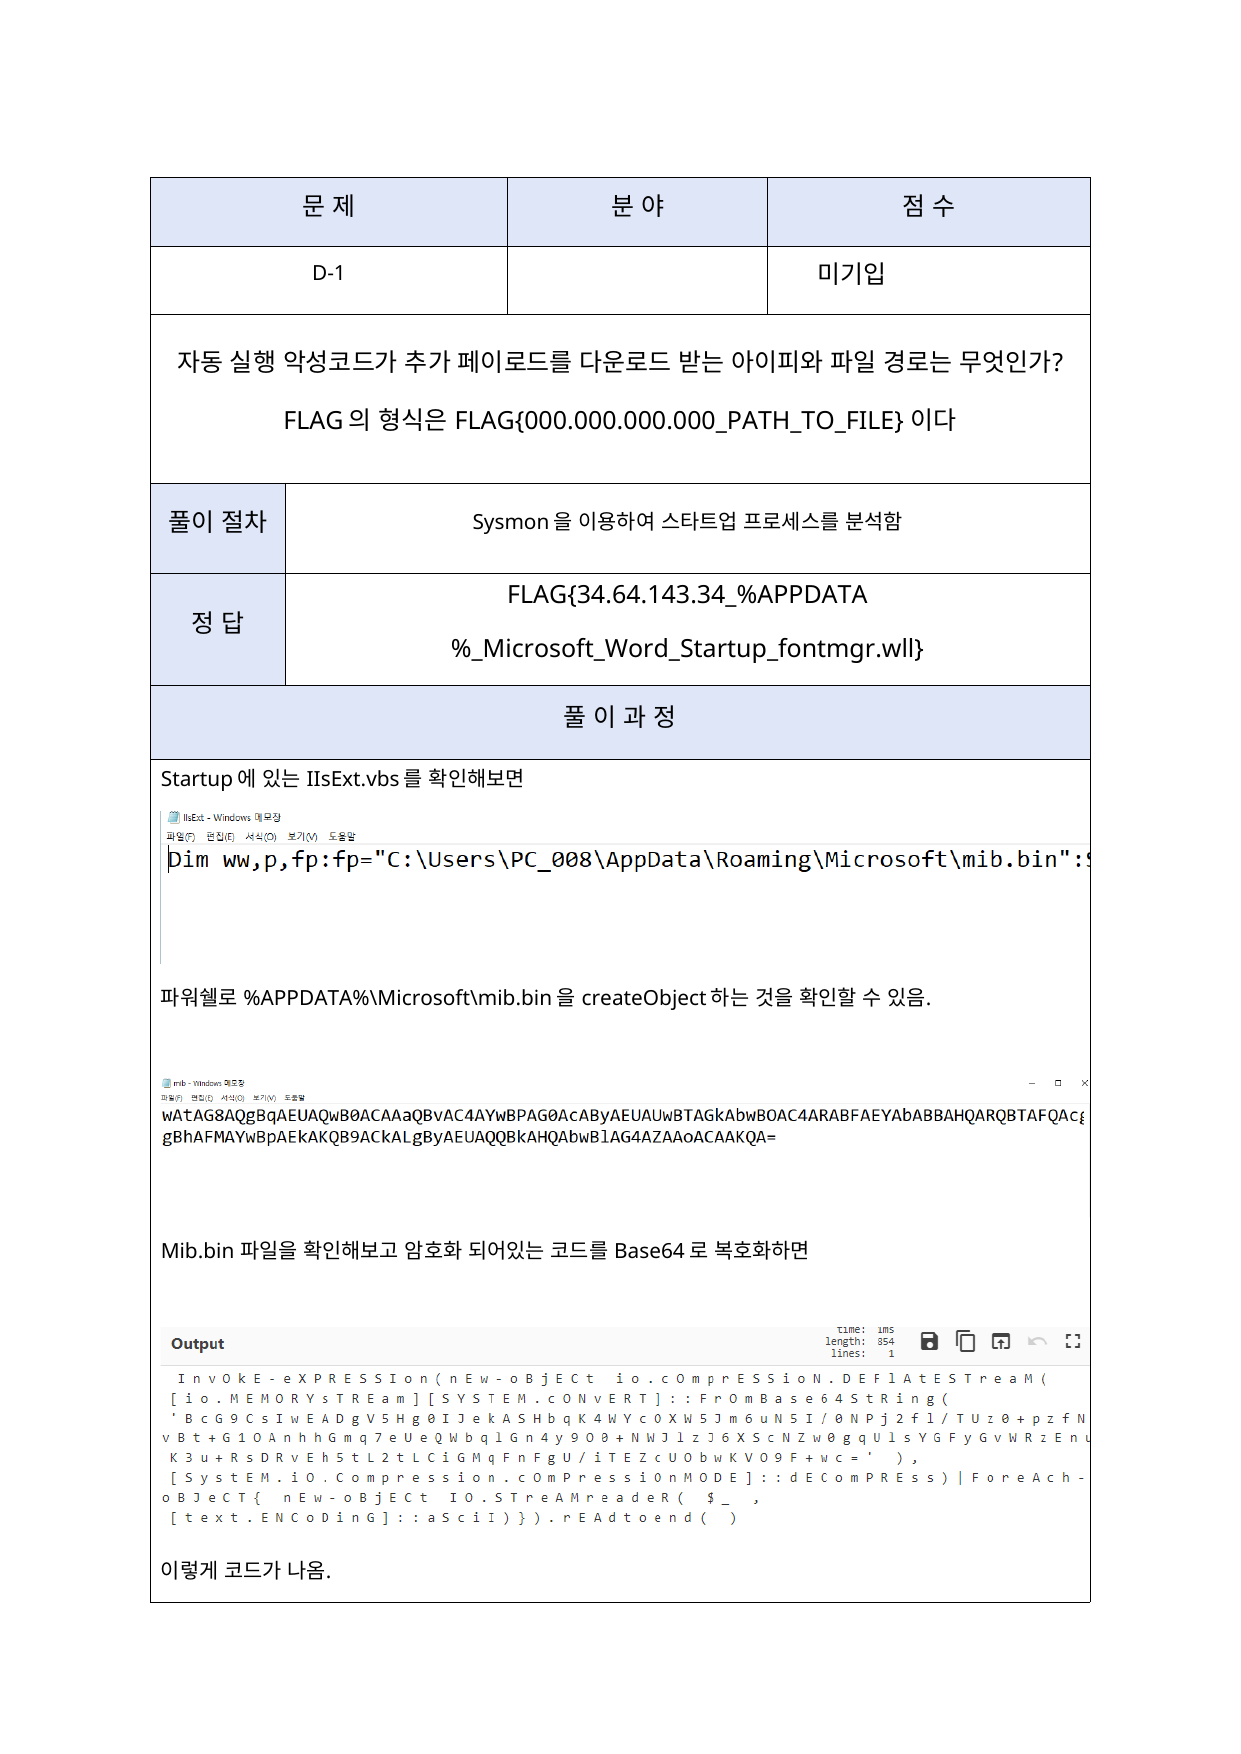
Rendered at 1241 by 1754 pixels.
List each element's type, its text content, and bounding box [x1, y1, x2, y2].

table_cell Startup에 있는 IIsExt.vbs를 확인해보면 파워쉘로 %APPDATA%\Microsoft\mib.bin을 createObject하는 것을 확인할 수 있음. Mib.bin 파일을 확인해보고 암호화 되어있는 코드를 Base64로 복호화하면 이렇게 코드가 나옴. [151, 760, 1090, 1602]
table_cell Sysmon을 이용하여 스타트업 프로세스를 분석함 [286, 484, 1090, 573]
picture [160, 811, 1090, 964]
table_cell 자동 실행 악성코드가 추가 페이로드를 다운로드 받는 아이피와 파일 경로는 무엇인가? FLAG의 형식은 FLAG{000.000.000.000_PATH_TO_FILE} 이다 [151, 315, 1090, 482]
table_header 점 수 [768, 178, 1090, 246]
table_cell FLAG{34.64.143.34_%APPDATA%_Microsoft_Word_Startup_fontmgr.wll} [286, 574, 1090, 685]
table_cell D-1 [151, 247, 507, 314]
table_cell 풀 이 과 정 [151, 686, 1090, 759]
picture [160, 1075, 1090, 1217]
table_header 문 제 [151, 178, 507, 246]
table_cell 풀이 절차 [151, 484, 285, 573]
table_cell 미기입 [768, 247, 1090, 314]
table_header 분 야 [508, 178, 767, 246]
picture [160, 1327, 1090, 1538]
table_cell 정 답 [151, 574, 285, 685]
table_cell [508, 247, 767, 314]
